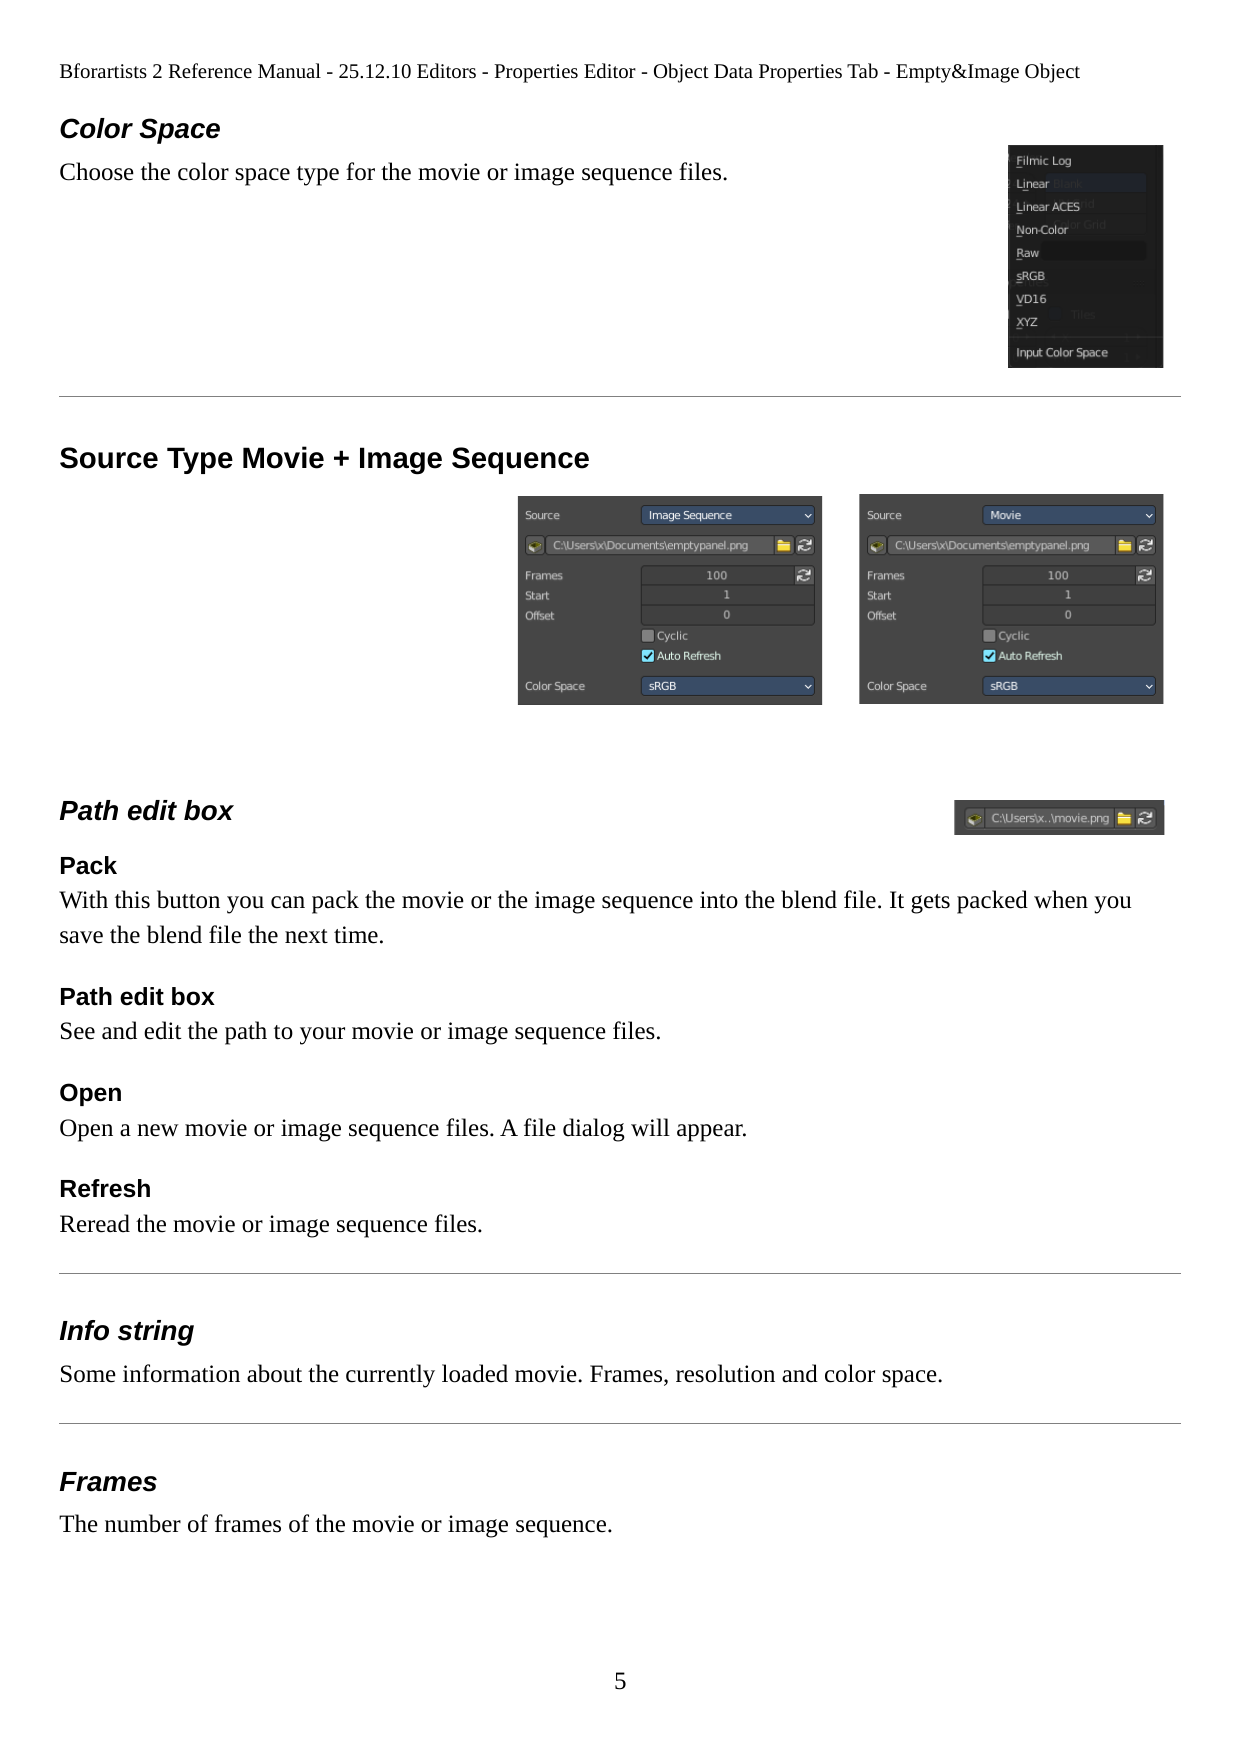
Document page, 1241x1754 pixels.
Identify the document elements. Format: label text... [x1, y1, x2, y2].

text Reread the movie or image sequence files. [59, 1209, 1181, 1238]
picture [954, 800, 1165, 835]
subtitle Source Type Movie + Image Sequence [59, 441, 1181, 474]
subtitle Frames [59, 1465, 1181, 1497]
text Some information about the currently loaded movie. Frames, resolution and color space. [59, 1359, 1181, 1388]
text With this button you can pack the movie or the image sequence into the blend file. It gets packed when you save the blend file the next time. [59, 886, 1181, 949]
subtitle Pack [59, 851, 1181, 879]
text The number of frames of the movie or image sequence. [59, 1509, 1181, 1538]
subtitle Info string [59, 1315, 1181, 1347]
picture [859, 494, 1164, 704]
picture [1008, 145, 1164, 368]
subtitle Refresh [59, 1174, 1181, 1203]
text See and edit the path to your movie or image sequence files. [59, 1016, 1181, 1045]
subtitle Color Space [59, 113, 1181, 144]
subtitle Open [59, 1078, 1181, 1106]
text Open a new movie or image sequence files. A file dialog will appear. [59, 1113, 1181, 1141]
text Choose the color space type for the movie or image sequence files. [59, 157, 1008, 186]
subtitle Path edit box [59, 794, 1181, 826]
subtitle Path edit box [59, 982, 1181, 1010]
picture [517, 496, 823, 705]
